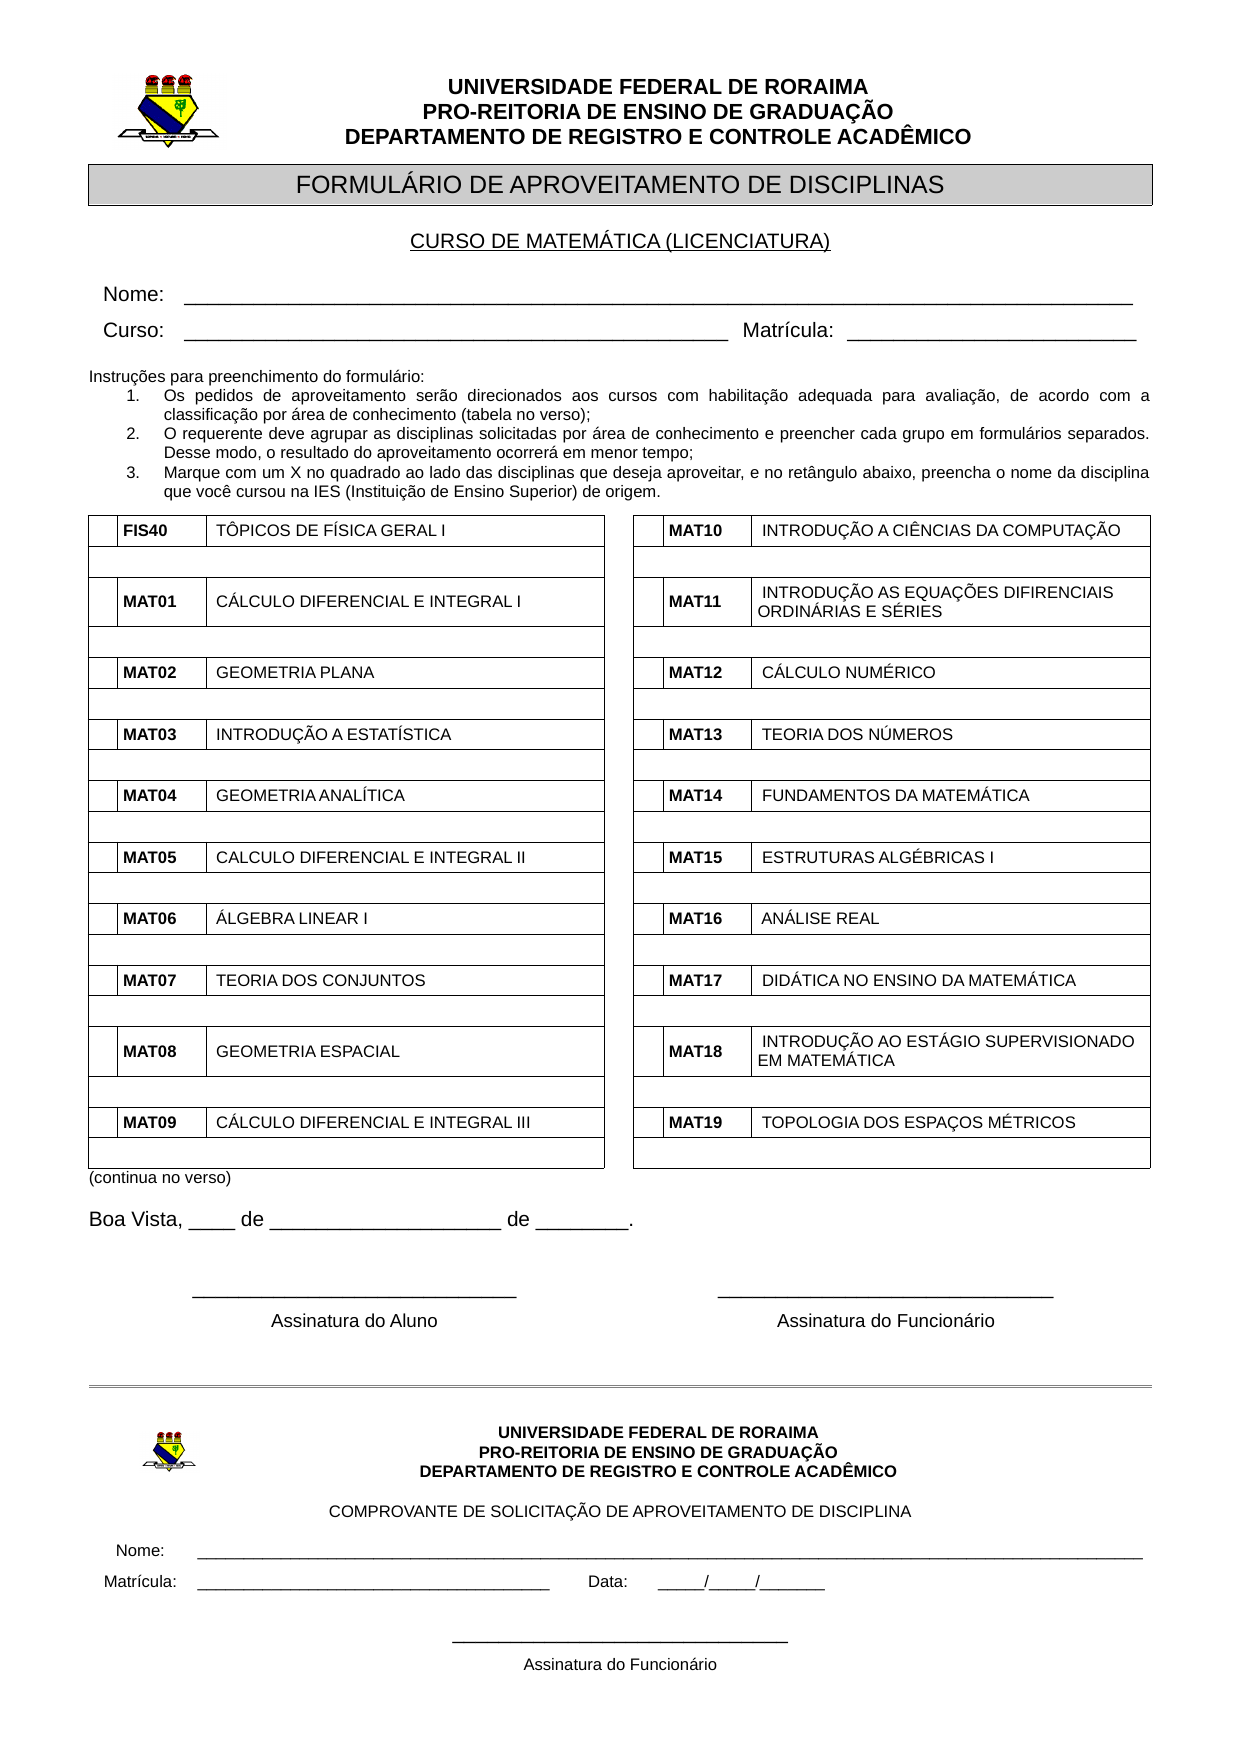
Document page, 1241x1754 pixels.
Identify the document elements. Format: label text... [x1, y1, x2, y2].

table_header INTRODUÇÃO A CIÊNCIAS DA COMPUTAÇÃO [752, 516, 1150, 546]
table_cell ESTRUTURAS ALGÉBRICAS I [752, 843, 1150, 872]
table_cell MAT12 [664, 658, 751, 688]
table_cell [605, 934, 633, 964]
table_header MAT10 [664, 516, 751, 546]
table_cell [634, 996, 1150, 1026]
table_cell [89, 1108, 117, 1137]
table_cell [634, 720, 663, 749]
table_cell MAT09 [118, 1108, 206, 1137]
table_cell CALCULO DIFERENCIAL E INTEGRAL II [207, 843, 604, 872]
table_cell ÁLGEBRA LINEAR I [207, 904, 604, 934]
table_cell Assinatura do Funcionário [89, 1649, 1152, 1680]
table_cell [89, 1027, 117, 1076]
table_cell ______________________________________ [192, 1566, 563, 1597]
table_cell [605, 1137, 633, 1168]
table_cell [89, 627, 604, 657]
table_cell [634, 1138, 1150, 1168]
table_cell [605, 719, 633, 749]
table_cell [605, 965, 633, 995]
table_header UNIVERSIDADE FEDERAL DE RORAIMA PRO-REITORIA DE ENSINO DE GRADUAÇÃO DEPARTAMENTO DE REGISTRO E CONTROLE ACADÊMICO [250, 1417, 1066, 1487]
table_header FORMULÁRIO DE APROVEITAMENTO DE DISCIPLINAS [89, 165, 1152, 204]
table_cell [605, 780, 633, 811]
table_cell [634, 812, 1150, 842]
table_cell MAT15 [664, 843, 751, 872]
table_header FIS40 [118, 516, 206, 546]
table_cell INTRODUÇÃO A ESTATÍSTICA [207, 720, 604, 749]
table_header __________________________________________________________________________________ [178, 277, 1152, 312]
text Instruções para preenchimento do formulário: [88, 367, 1152, 386]
table_cell [89, 547, 604, 577]
table_cell [89, 996, 604, 1026]
text CURSO DE MATEMÁTICA (LICENCIATURA) [86, 229, 1152, 253]
table_cell TOPOLOGIA DOS ESPAÇOS MÉTRICOS [752, 1108, 1150, 1137]
table_cell [89, 689, 604, 719]
table_cell [634, 1108, 663, 1137]
table_cell Assinatura do Funcionário [620, 1304, 1152, 1337]
table_cell [634, 935, 1150, 964]
table_header [634, 516, 663, 546]
table_cell Assinatura do Aluno [89, 1304, 620, 1337]
table_cell [634, 904, 663, 934]
table_header ____________________________ [89, 1269, 620, 1304]
table_cell MAT14 [664, 781, 751, 811]
table_cell [634, 689, 1150, 719]
table_cell [634, 1077, 1150, 1107]
table_header UNIVERSIDADE FEDERAL DE RORAIMA PRO-REITORIA DE ENSINO DE GRADUAÇÃO DEPARTAMENTO DE REGISTRO E CONTROLE ACADÊMICO [250, 59, 1066, 164]
table_header [605, 515, 633, 546]
table_cell [605, 626, 633, 657]
table_cell [634, 843, 663, 872]
table_header [89, 516, 117, 546]
text (continua no verso) [88, 1168, 1152, 1187]
table_cell Matrícula: [735, 312, 841, 347]
table_cell [605, 1026, 633, 1076]
table_cell [605, 1107, 633, 1137]
picture [112, 73, 227, 150]
table_cell [634, 578, 663, 626]
table_header Nome: [89, 277, 178, 312]
table_cell [89, 812, 604, 842]
table_header [89, 59, 250, 164]
table_cell TEORIA DOS CONJUNTOS [207, 966, 604, 995]
table_cell MAT02 [118, 658, 206, 688]
table_cell MAT11 [664, 578, 751, 626]
table_cell [634, 547, 1150, 577]
table_cell [605, 1076, 633, 1107]
table_cell [89, 966, 117, 995]
table_cell INTRODUÇÃO AO ESTÁGIO SUPERVISIONADO EM MATEMÁTICA [752, 1027, 1150, 1076]
picture [139, 1431, 200, 1473]
table_header [1066, 59, 1152, 164]
table_cell FUNDAMENTOS DA MATEMÁTICA [752, 781, 1150, 811]
table_cell MAT18 [664, 1027, 751, 1076]
table_cell _________________________ [841, 312, 1152, 347]
table_cell MAT04 [118, 781, 206, 811]
table_cell MAT06 [118, 904, 206, 934]
table_cell [634, 781, 663, 811]
table_cell [89, 750, 604, 780]
table_cell [634, 873, 1150, 903]
table_cell _____/_____/_______ [652, 1566, 1152, 1597]
table_cell MAT16 [664, 904, 751, 934]
text COMPROVANTE DE SOLICITAÇÃO DE APROVEITAMENTO DE DISCIPLINA [88, 1502, 1152, 1521]
table_cell [605, 903, 633, 934]
table_cell MAT13 [664, 720, 751, 749]
table_cell [605, 657, 633, 688]
table_cell [634, 966, 663, 995]
table_cell MAT01 [118, 578, 206, 626]
table_header [89, 1417, 250, 1487]
table_cell CÁLCULO NUMÉRICO [752, 658, 1150, 688]
table_header _____________________________ [620, 1269, 1152, 1304]
table_cell [634, 627, 1150, 657]
table_cell DIDÁTICA NO ENSINO DA MATEMÁTICA [752, 966, 1150, 995]
table_cell [634, 658, 663, 688]
table_cell MAT07 [118, 966, 206, 995]
table_header TÔPICOS DE FÍSICA GERAL I [207, 516, 604, 546]
table_cell _______________________________________________ [178, 312, 735, 347]
table_cell [89, 1077, 604, 1107]
text Boa Vista, ____ de ____________________ de ________. [88, 1206, 1152, 1230]
table_cell [89, 781, 117, 811]
table_cell [605, 995, 633, 1026]
table_header _____________________________ [89, 1614, 1152, 1649]
table_cell [89, 720, 117, 749]
table_cell [634, 750, 1150, 780]
table_cell ANÁLISE REAL [752, 904, 1150, 934]
table_cell [634, 1027, 663, 1076]
list O requerente deve agrupar as disciplinas solicitadas por área de conhecimento e preencher cada grupo em formulários separados. Desse modo, o resultado do aproveitamento ocorrerá em menor tempo; [126, 424, 1152, 462]
table_header [1066, 1417, 1152, 1487]
table_cell [89, 873, 604, 903]
table_cell MAT17 [664, 966, 751, 995]
table_cell [89, 578, 117, 626]
table_cell [605, 749, 633, 780]
table_cell [605, 842, 633, 872]
table_cell [89, 843, 117, 872]
table_header ______________________________________________________________________________________________________ [192, 1535, 1152, 1566]
table_cell [605, 872, 633, 903]
table_cell [89, 904, 117, 934]
table_cell Matrícula: [89, 1566, 192, 1597]
table_cell Data: [563, 1566, 652, 1597]
table_cell Curso: [89, 312, 178, 347]
list Marque com um X no quadrado ao lado das disciplinas que deseja aproveitar, e no retângulo abaixo, preencha o nome da disciplina que você cursou na IES (Instituição de Ensino Superior) de origem. [126, 462, 1152, 501]
table_cell MAT03 [118, 720, 206, 749]
table_cell GEOMETRIA ESPACIAL [207, 1027, 604, 1076]
table_cell [605, 577, 633, 626]
table_cell CÁLCULO DIFERENCIAL E INTEGRAL I [207, 578, 604, 626]
table_cell [605, 811, 633, 842]
table_cell CÁLCULO DIFERENCIAL E INTEGRAL III [207, 1108, 604, 1137]
table_cell [89, 935, 604, 964]
table_cell MAT19 [664, 1108, 751, 1137]
table_cell [605, 688, 633, 719]
table_cell [605, 546, 633, 577]
table_cell INTRODUÇÃO AS EQUAÇÕES DIFIRENCIAIS ORDINÁRIAS E SÉRIES [752, 578, 1150, 626]
table_cell MAT08 [118, 1027, 206, 1076]
list Os pedidos de aproveitamento serão direcionados aos cursos com habilitação adequada para avaliação, de acordo com a classificação por área de conhecimento (tabela no verso); [126, 386, 1152, 424]
table_cell TEORIA DOS NÚMEROS [752, 720, 1150, 749]
table_cell [89, 1138, 604, 1168]
table_cell GEOMETRIA PLANA [207, 658, 604, 688]
table_cell MAT05 [118, 843, 206, 872]
table_header Nome: [89, 1535, 192, 1566]
table_cell GEOMETRIA ANALÍTICA [207, 781, 604, 811]
table_cell [89, 658, 117, 688]
